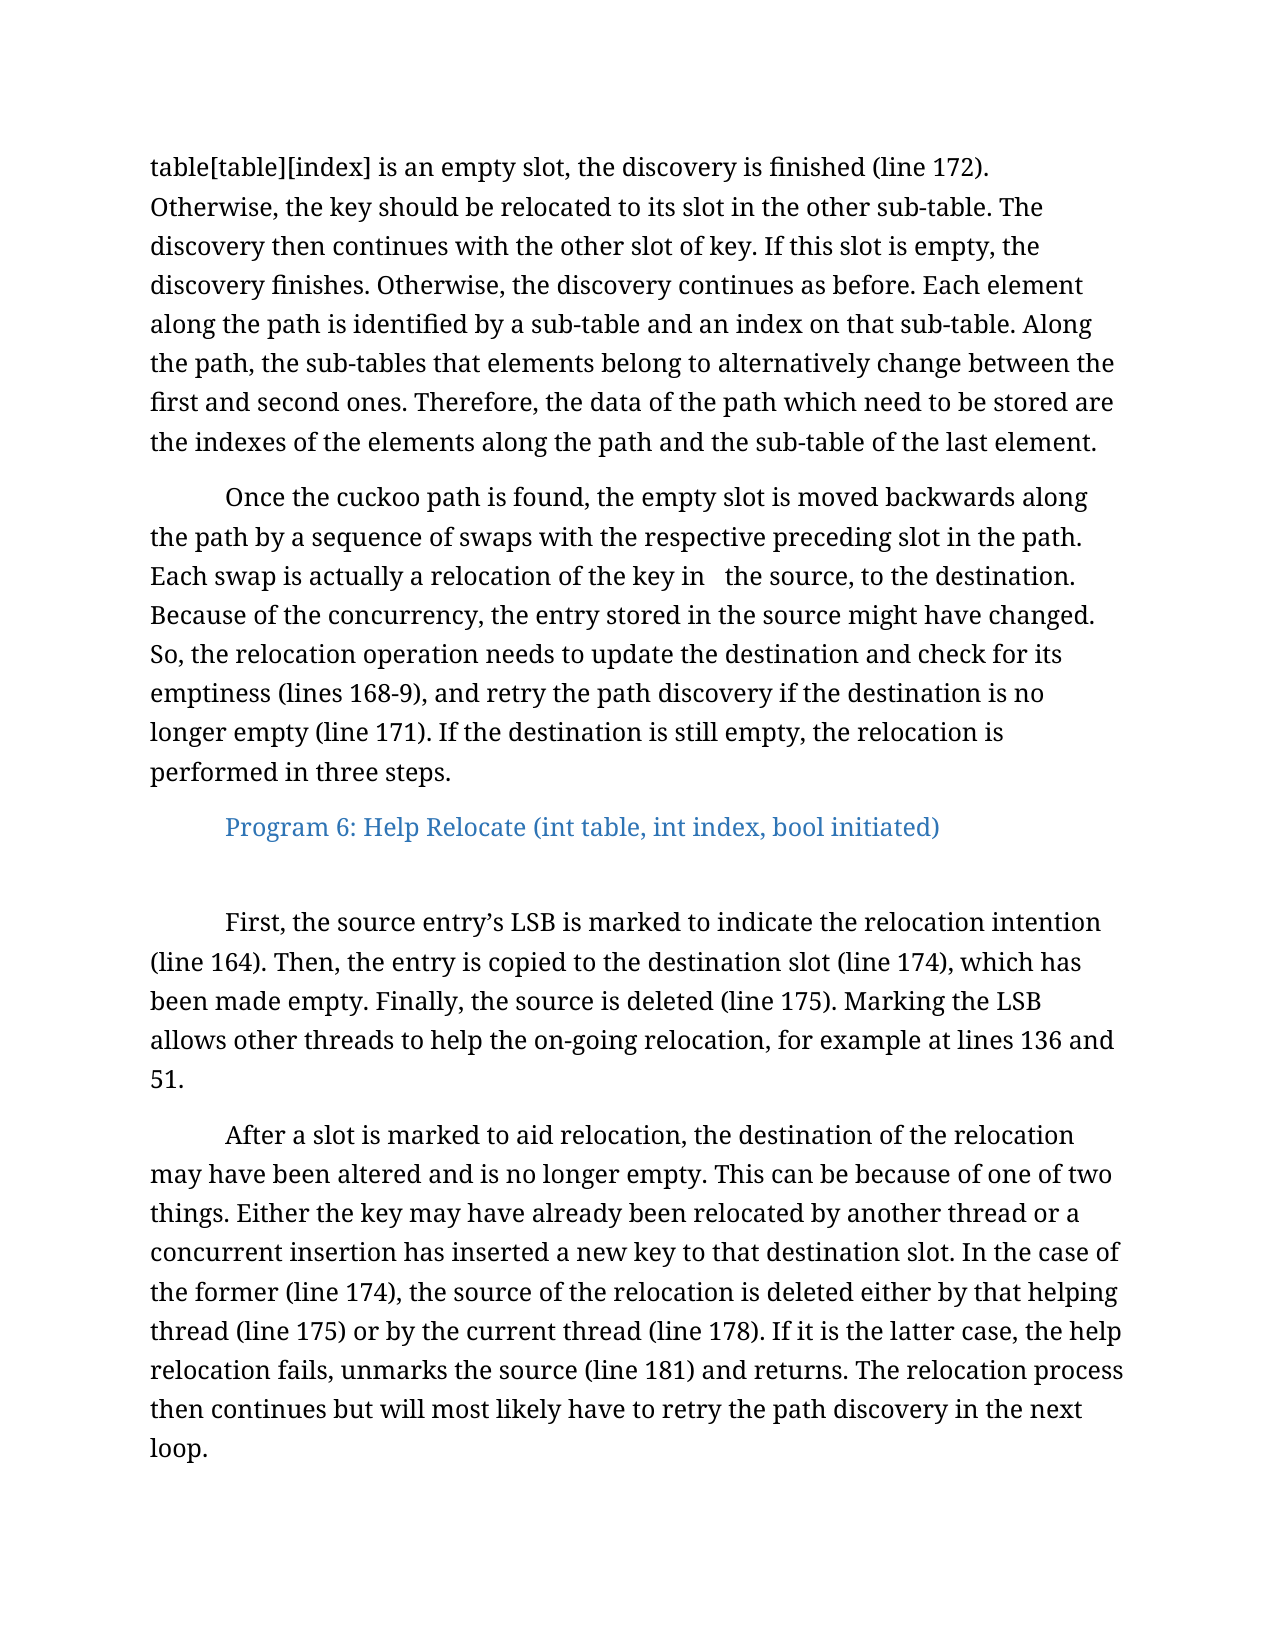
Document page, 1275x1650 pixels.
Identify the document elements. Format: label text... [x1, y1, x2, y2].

subtitle Program 6: Help Relocate (int table, int index, bool initiated) [150, 810, 1125, 844]
text table[table][index] is an empty slot, the discovery is finished (line 172). Otherwise, the key should be relocated to its slot in the other sub-table. The discovery then continues with the other slot of key. If this slot is empty, the discovery finishes. Otherwise, the discovery continues as before. Each element along the path is identified by a sub-table and an index on that sub-table. Along the path, the sub-tables that elements belong to alternatively change between the first and second ones. Therefore, the data of the path which need to be stored are the indexes of the elements along the path and the sub-table of the last element. [150, 150, 1125, 458]
text After a slot is marked to aid relocation, the destination of the relocation may have been altered and is no longer empty. This can be because of one of two things. Either the key may have already been relocated by another thread or a concurrent insertion has inserted a new key to that destination slot. In the case of the former (line 174), the source of the relocation is deleted either by that helping thread (line 175) or by the current thread (line 178). If it is the latter case, the help relocation fails, unmarks the source (line 181) and returns. The relocation process then continues but will most likely have to retry the path discovery in the next loop. [150, 1117, 1125, 1465]
text First, the source entry’s LSB is marked to indicate the relocation intention (line 164). Then, the entry is copied to the destination slot (line 174), which has been made empty. Finally, the source is deleted (line 175). Marking the LSB allows other threads to help the on-going relocation, for example at lines 136 and 51. [150, 905, 1125, 1096]
text Once the cuckoo path is found, the empty slot is moved backwards along the path by a sequence of swaps with the respective preceding slot in the path. Each swap is actually a relocation of the key in the source, to the destination. Because of the concurrency, the entry stored in the source might have changed. So, the relocation operation needs to update the destination and check for its emptiness (lines 168-9), and retry the path discovery if the destination is no longer empty (line 171). If the destination is still empty, the relocation is performed in three steps. [150, 480, 1125, 788]
